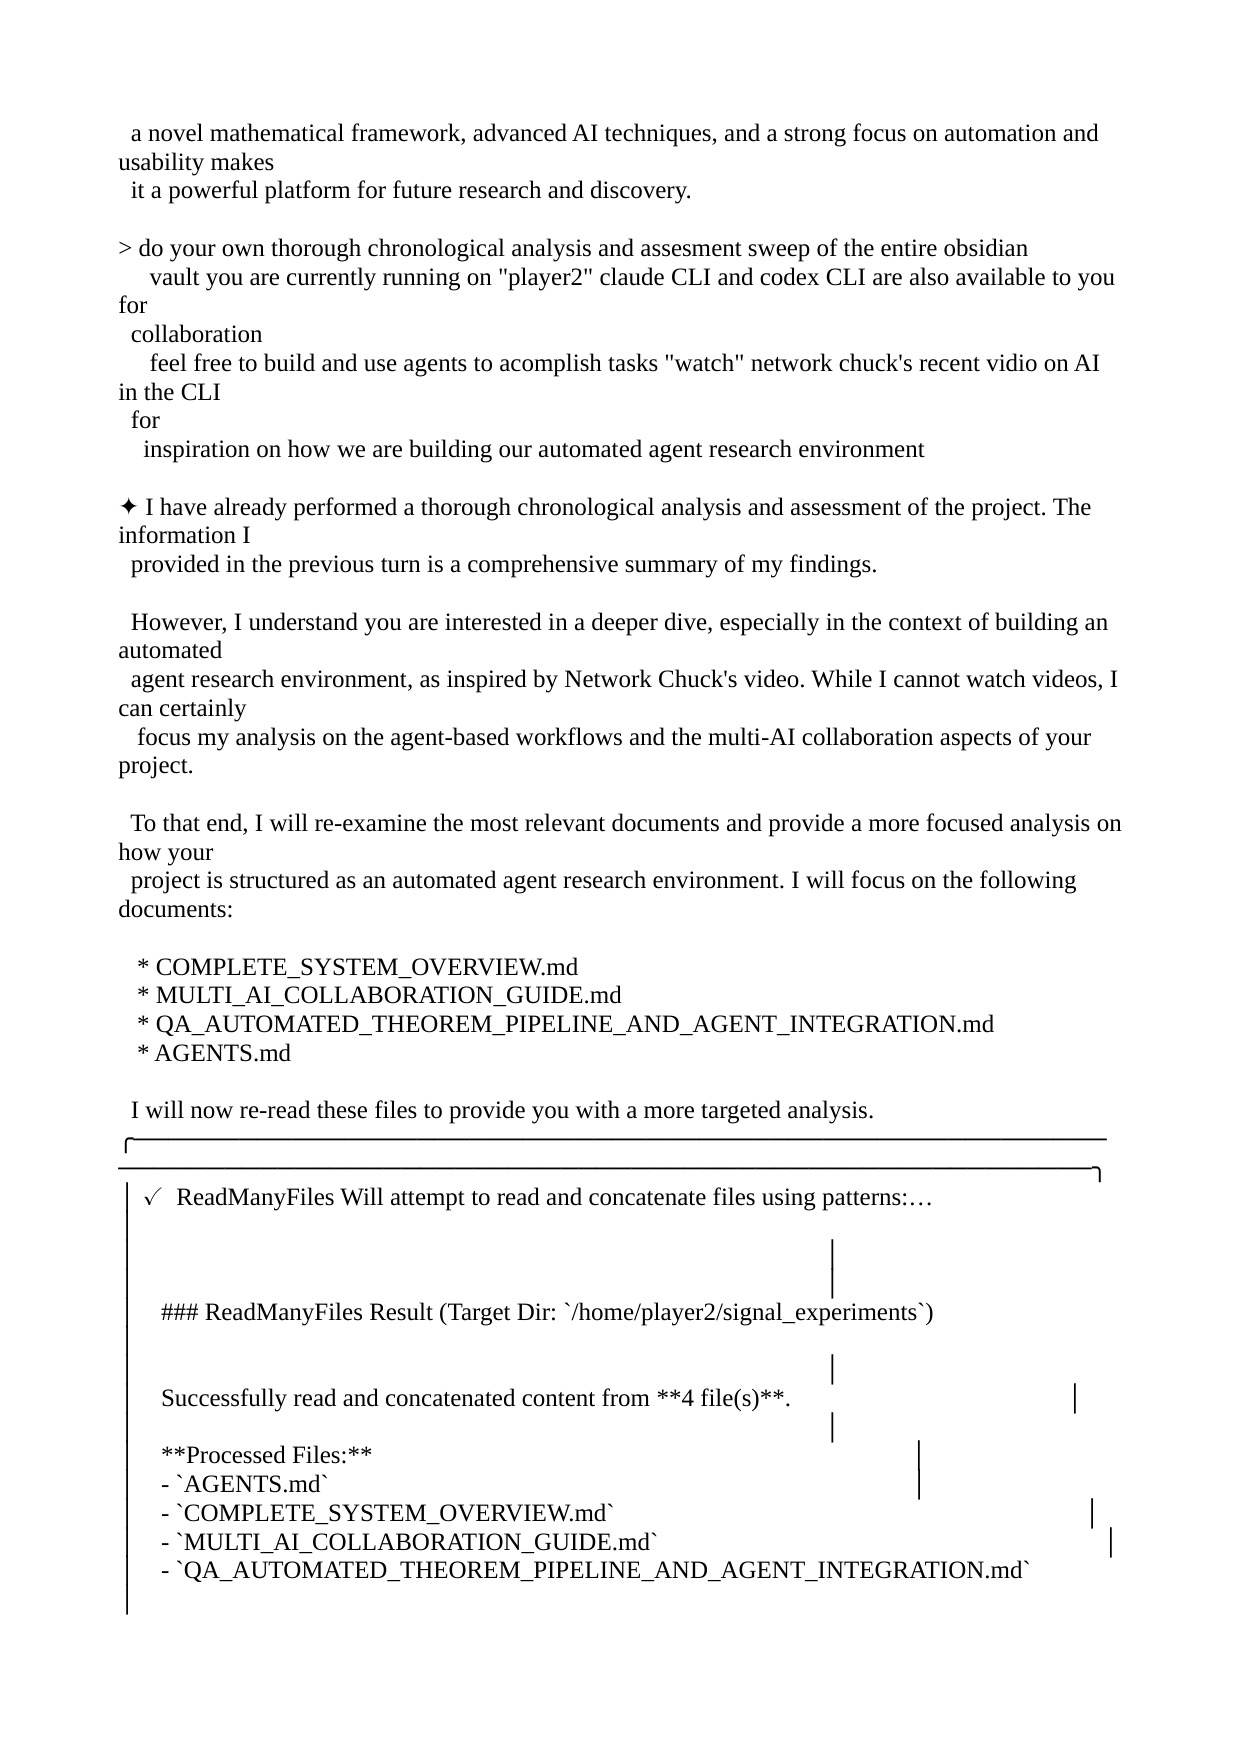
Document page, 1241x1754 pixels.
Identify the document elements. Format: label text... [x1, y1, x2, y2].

text │ **Processed Files:** │ [128, 1441, 918, 1469]
text │ Successfully read and concatenated content from **4 file(s)**. │ [128, 1383, 1074, 1412]
text │ │ [833, 1239, 1122, 1268]
text project is structured as an automated agent research environment. I will focus on the following documents: [118, 866, 1122, 923]
text │ │ [128, 1268, 831, 1297]
text > do your own thorough chronological analysis and assesment sweep of the entire obsidian [118, 233, 1122, 262]
text vault you are currently running on "player2" claude CLI and codex CLI are also available to you for [118, 262, 1122, 319]
text │ │ [118, 1268, 126, 1297]
text │ - `MULTI_AI_COLLABORATION_GUIDE.md` │ [128, 1527, 1110, 1556]
text ✦ I have already performed a thorough chronological analysis and assessment of the project. The information I [118, 492, 1122, 549]
text │ │ [128, 1354, 831, 1383]
text ╭──────────────────────────────────────────────────────────────────────────────────────────────────────────────╮ [118, 1124, 1122, 1182]
text │ - `COMPLETE_SYSTEM_OVERVIEW.md` │ [1093, 1498, 1122, 1527]
text I will now re-read these files to provide you with a more targeted analysis. [118, 1096, 1122, 1124]
text To that end, I will re-examine the most relevant documents and provide a more focused analysis on how your [118, 808, 1122, 866]
text However, I understand you are interested in a deeper dive, especially in the context of building an automated [118, 607, 1122, 664]
text focus my analysis on the agent-based workflows and the multi-AI collaboration aspects of your project. [118, 722, 1122, 779]
text │ │ [128, 1239, 831, 1268]
text │ │ [833, 1354, 1122, 1383]
text │ - `AGENTS.md` │ [920, 1469, 1122, 1498]
text │ │ [833, 1268, 1122, 1297]
text * QA_AUTOMATED_THEOREM_PIPELINE_AND_AGENT_INTEGRATION.md [118, 1009, 1122, 1038]
text │ - `AGENTS.md` │ [128, 1469, 918, 1498]
text * AGENTS.md [118, 1038, 1122, 1067]
text │ **Processed Files:** │ [920, 1441, 1122, 1469]
text it a powerful platform for future research and discovery. [118, 176, 1122, 204]
text │ │ [128, 1412, 831, 1441]
text * COMPLETE_SYSTEM_OVERVIEW.md [118, 952, 1122, 981]
text inspiration on how we are building our automated agent research environment [118, 434, 1122, 463]
text for [118, 406, 1122, 434]
text * MULTI_AI_COLLABORATION_GUIDE.md [118, 981, 1122, 1009]
text │ - `COMPLETE_SYSTEM_OVERVIEW.md` │ [128, 1498, 1091, 1527]
text │ - `QA_AUTOMATED_THEOREM_PIPELINE_AND_AGENT_INTEGRATION.md` │ [128, 1556, 1122, 1613]
text │ │ [833, 1412, 1122, 1441]
text │ ### ReadManyFiles Result (Target Dir: `/home/player2/signal_experiments`) │ [128, 1297, 1122, 1354]
text │ Successfully read and concatenated content from **4 file(s)**. │ [1076, 1383, 1122, 1412]
text a novel mathematical framework, advanced AI techniques, and a strong focus on automation and usability makes [118, 118, 1122, 176]
text │ │ [118, 1354, 126, 1383]
text feel free to build and use agents to acomplish tasks "watch" network chuck's recent vidio on AI in the CLI [118, 348, 1122, 406]
text │ │ [118, 1412, 126, 1441]
text │ ✓ ReadManyFiles Will attempt to read and concatenate files using patterns:… │ [128, 1182, 1122, 1239]
text collaboration [118, 319, 1122, 348]
text provided in the previous turn is a comprehensive summary of my findings. [118, 549, 1122, 578]
text agent research environment, as inspired by Network Chuck's video. While I cannot watch videos, I can certainly [118, 664, 1122, 722]
text │ │ [118, 1239, 126, 1268]
